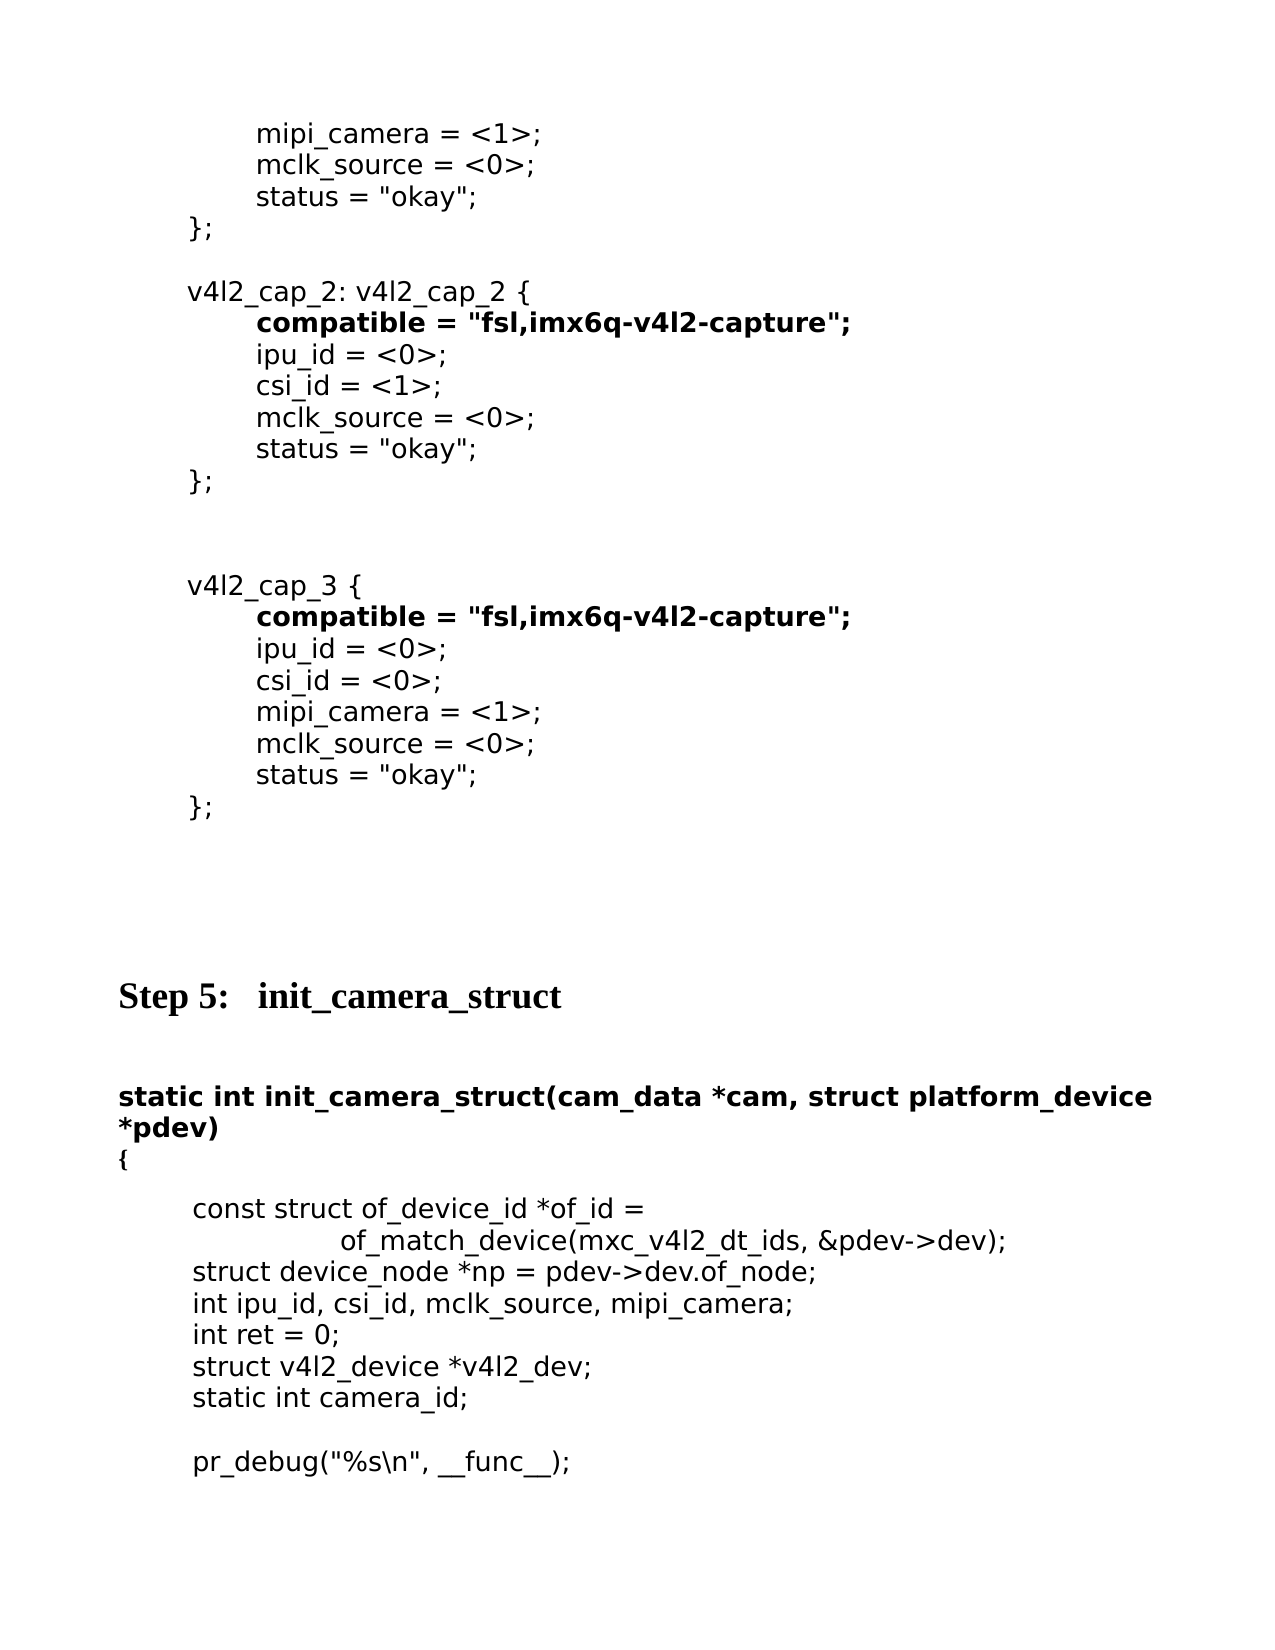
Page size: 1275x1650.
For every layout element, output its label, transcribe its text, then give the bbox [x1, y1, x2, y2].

text { [118, 1144, 1157, 1173]
text const struct of_device_id *of_id = [118, 1193, 1157, 1225]
text ipu_id = <0>; [118, 633, 1157, 665]
text static int init_camera_struct(cam_data *cam, struct platform_device *pdev) [118, 1081, 1157, 1144]
text compatible = "fsl,imx6q-v4l2-capture"; [118, 307, 1157, 339]
text csi_id = <1>; [118, 371, 1157, 402]
text }; [118, 213, 1157, 244]
text v4l2_cap_2: v4l2_cap_2 { [118, 276, 1157, 307]
text pr_debug("%s\n", __func__); [118, 1446, 1157, 1477]
text struct device_node *np = pdev->dev.of_node; [118, 1256, 1157, 1288]
subtitle Step 5: init_camera_struct [118, 973, 1157, 1016]
text csi_id = <0>; [118, 665, 1157, 696]
text mclk_source = <0>; [118, 150, 1157, 181]
text struct v4l2_device *v4l2_dev; [118, 1351, 1157, 1383]
text compatible = "fsl,imx6q-v4l2-capture"; [118, 602, 1157, 633]
text mclk_source = <0>; [118, 728, 1157, 759]
text mclk_source = <0>; [118, 402, 1157, 434]
text static int camera_id; [118, 1383, 1157, 1414]
text status = "okay"; [118, 759, 1157, 791]
text int ret = 0; [118, 1319, 1157, 1351]
text int ipu_id, csi_id, mclk_source, mipi_camera; [118, 1288, 1157, 1319]
text }; [118, 465, 1157, 497]
text }; [118, 791, 1157, 823]
text mipi_camera = <1>; [118, 118, 1157, 150]
text v4l2_cap_3 { [118, 570, 1157, 602]
text ipu_id = <0>; [118, 339, 1157, 371]
text status = "okay"; [118, 434, 1157, 465]
text mipi_camera = <1>; [118, 696, 1157, 728]
text of_match_device(mxc_v4l2_dt_ids, &pdev->dev); [118, 1225, 1157, 1256]
text status = "okay"; [118, 181, 1157, 213]
